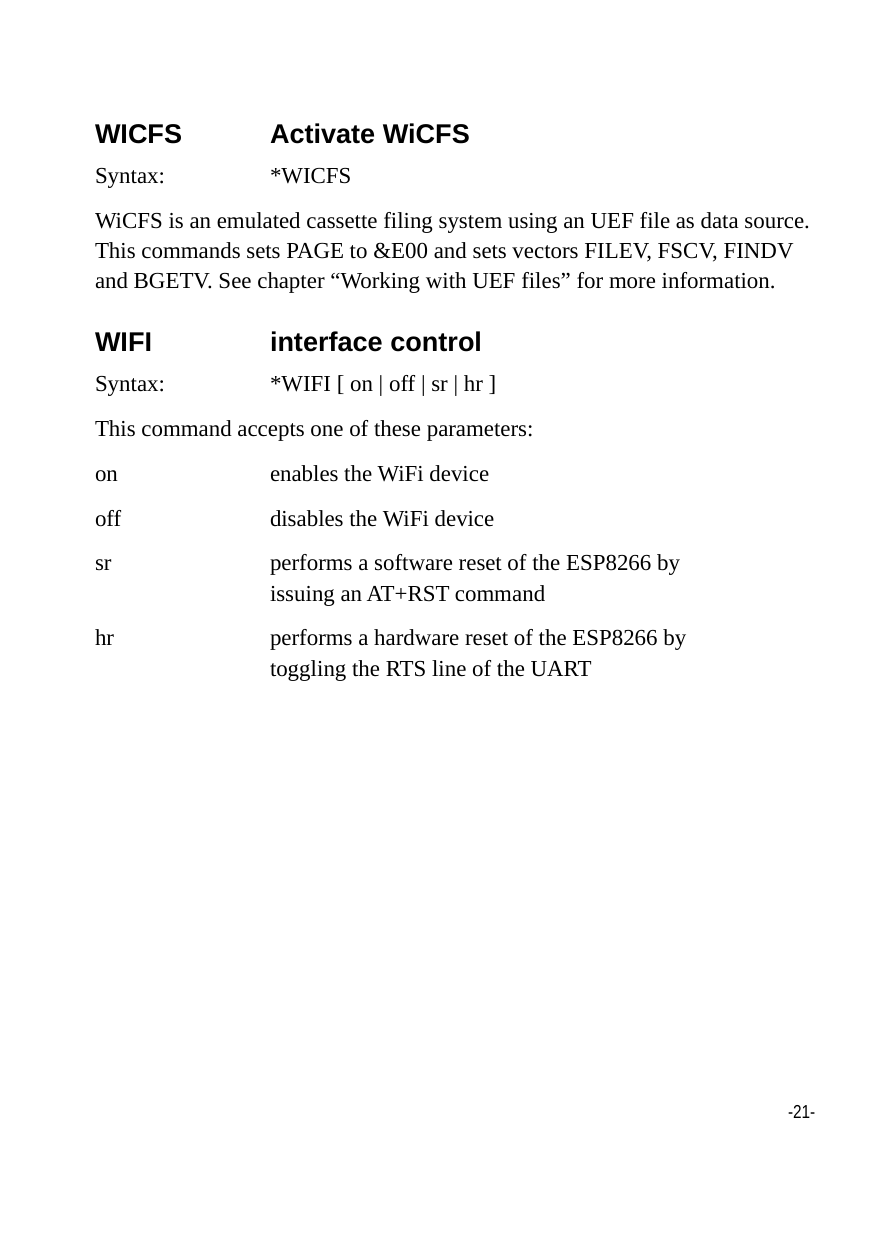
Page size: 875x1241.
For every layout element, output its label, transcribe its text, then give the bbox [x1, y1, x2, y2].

subtitle WIFI interface control [95, 326, 815, 358]
text sr performs a software reset of the ESP8266 by issuing an AT+RST command [95, 549, 815, 606]
text off disables the WiFi device [95, 504, 815, 531]
text Syntax: *WICFS [95, 162, 815, 188]
text This command accepts one of these parameters: [95, 415, 815, 441]
subtitle WICFS Activate WiCFS [95, 118, 815, 149]
text on enables the WiFi device [95, 460, 815, 486]
text Syntax: *WIFI [ on | off | sr | hr ] [95, 370, 815, 397]
text hr performs a hardware reset of the ESP8266 by toggling the RTS line of the UART [95, 624, 815, 681]
text WiCFS is an emulated cassette filing system using an UEF file as data source. This commands sets PAGE to &E00 and sets vectors FILEV, FSCV, FINDV and BGETV. See chapter “Working with UEF files” for more information. [95, 207, 815, 293]
